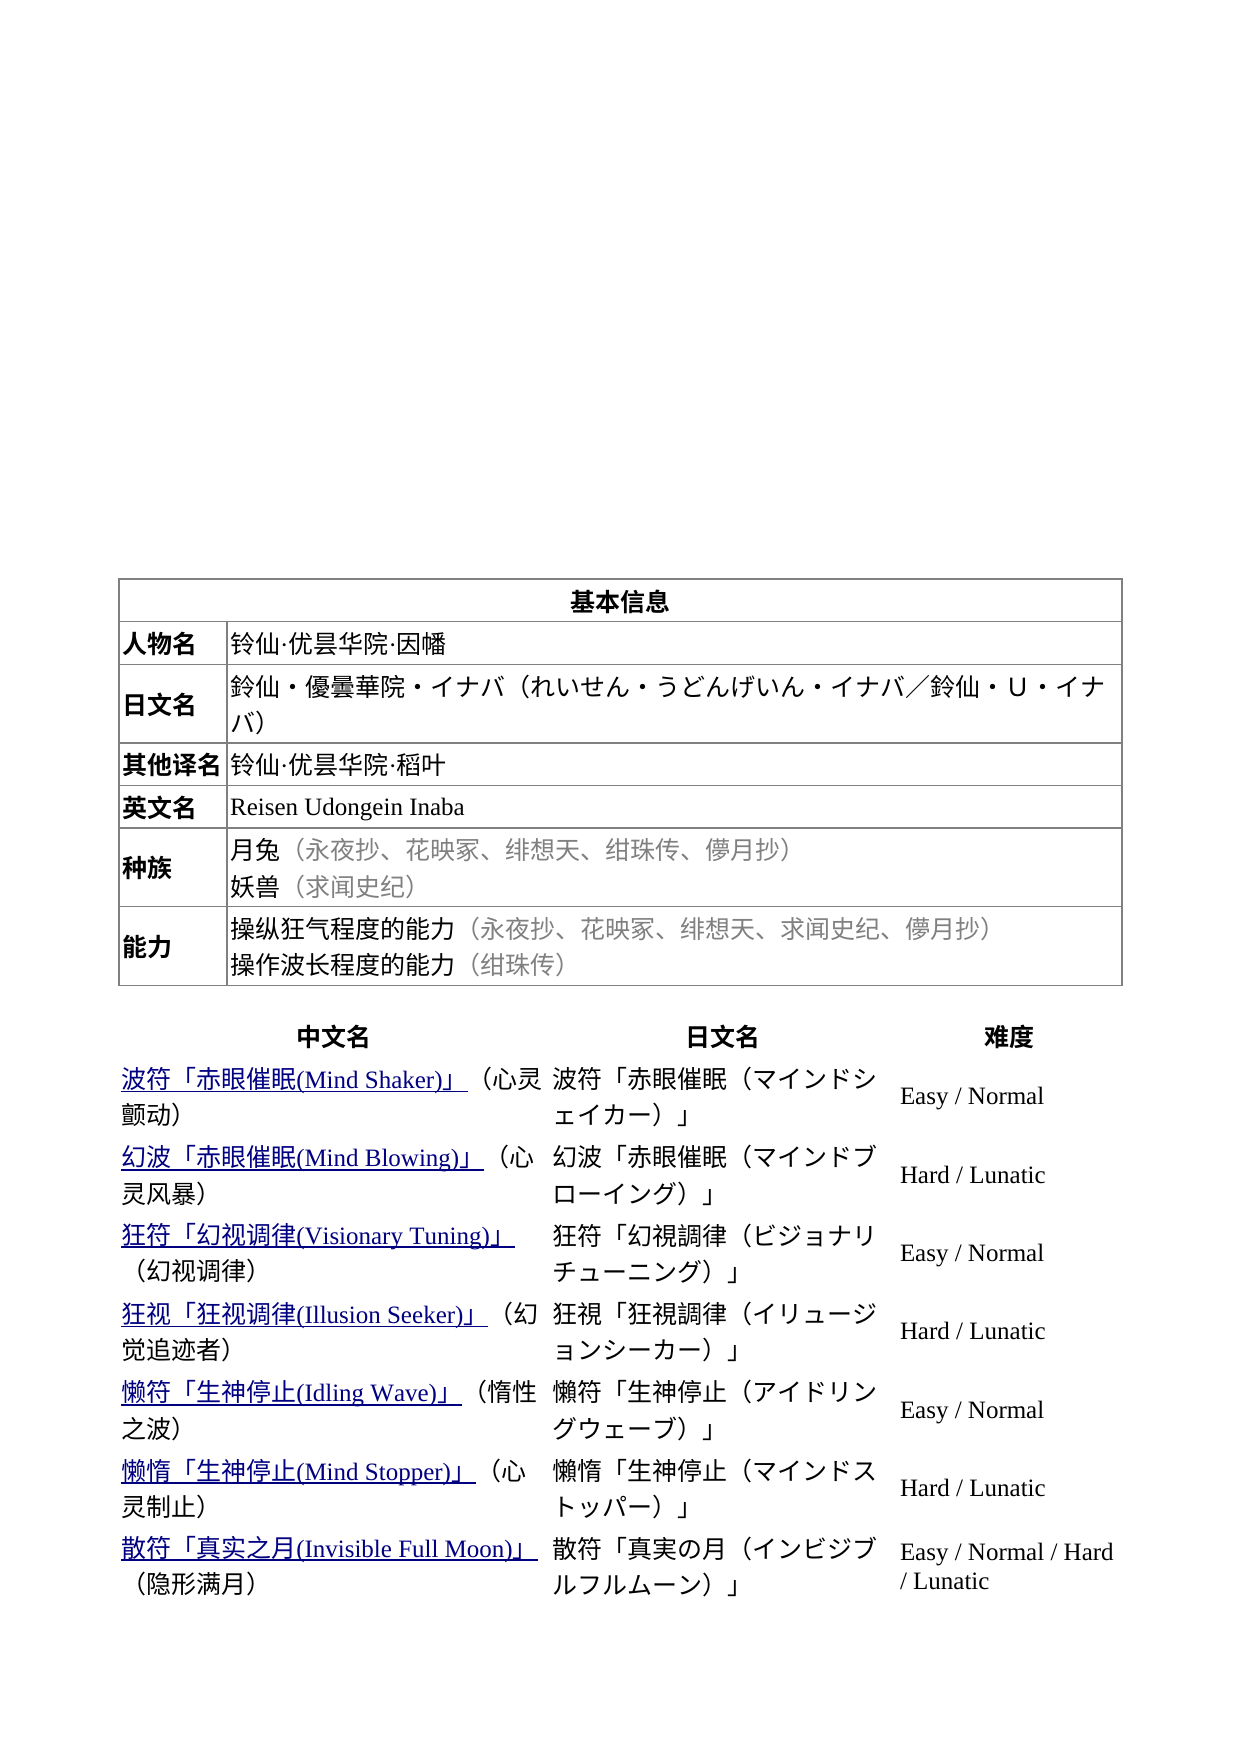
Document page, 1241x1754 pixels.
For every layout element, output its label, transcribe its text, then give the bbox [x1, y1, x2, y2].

table_cell 幻波「赤眼催眠（マインドブローイング）」 [550, 1135, 897, 1213]
table_header 中文名 [118, 1015, 549, 1057]
table_cell 散符「真实之月(Invisible Full Moon)」（隐形满月） [118, 1527, 549, 1605]
table_cell 散符「真実の月（インビジブルフルムーン）」 [550, 1527, 897, 1605]
table_cell 懶惰「生神停止（マインドストッパー）」 [550, 1448, 897, 1527]
table_cell 人物名 [120, 622, 226, 664]
table_cell 其他译名 [120, 744, 226, 785]
table_header 难度 [897, 1015, 1122, 1057]
table_cell 操纵狂气程度的能力（永夜抄、花映冢、绯想天、求闻史纪、儚月抄） 操作波长程度的能力（绀珠传） [228, 907, 1121, 985]
table_cell 日文名 [120, 665, 226, 742]
table_cell Easy / Normal [897, 1057, 1122, 1135]
table_cell 狂符「幻视调律(Visionary Tuning)」（幻视调律） [118, 1213, 549, 1292]
table_cell 波符「赤眼催眠（マインドシェイカー）」 [550, 1057, 897, 1135]
table_cell 英文名 [120, 786, 226, 827]
table_cell Hard / Lunatic [897, 1292, 1122, 1370]
table_header 日文名 [550, 1015, 897, 1057]
table_cell 狂視「狂視調律（イリュージョンシーカー）」 [550, 1292, 897, 1370]
table_cell 铃仙·优昙华院·稻叶 [228, 744, 1121, 785]
table_cell Hard / Lunatic [897, 1135, 1122, 1213]
table_cell 幻波「赤眼催眠(Mind Blowing)」（心灵风暴） [118, 1135, 549, 1213]
table_cell 懶符「生神停止（アイドリングウェーブ）」 [550, 1370, 897, 1448]
table_cell 月兔（永夜抄、花映冢、绯想天、绀珠传、儚月抄） 妖兽（求闻史纪） [228, 829, 1121, 906]
table_cell Easy / Normal [897, 1370, 1122, 1448]
table_cell 懒惰「生神停止(Mind Stopper)」（心灵制止） [118, 1448, 549, 1527]
table_cell 能力 [120, 907, 226, 985]
table_cell 种族 [120, 829, 226, 906]
table_cell 狂符「幻視調律（ビジョナリチューニング）」 [550, 1213, 897, 1292]
table_header 基本信息 [120, 580, 1121, 621]
table_cell Easy / Normal [897, 1213, 1122, 1292]
table_cell 懒符「生神停止(Idling Wave)」（惰性之波） [118, 1370, 549, 1448]
table_cell 铃仙·优昙华院·因幡 [228, 622, 1121, 664]
table_cell Reisen Udongein Inaba [228, 786, 1121, 827]
table_cell 波符「赤眼催眠(Mind Shaker)」（心灵颤动） [118, 1057, 549, 1135]
table_cell 狂视「狂视调律(Illusion Seeker)」（幻觉追迹者） [118, 1292, 549, 1370]
table_cell Easy / Normal / Hard / Lunatic [897, 1527, 1122, 1605]
table_cell Hard / Lunatic [897, 1448, 1122, 1527]
table_cell 鈴仙・優曇華院・イナバ（れいせん・うどんげいん・イナバ／鈴仙・Ｕ・イナバ） [228, 665, 1121, 742]
